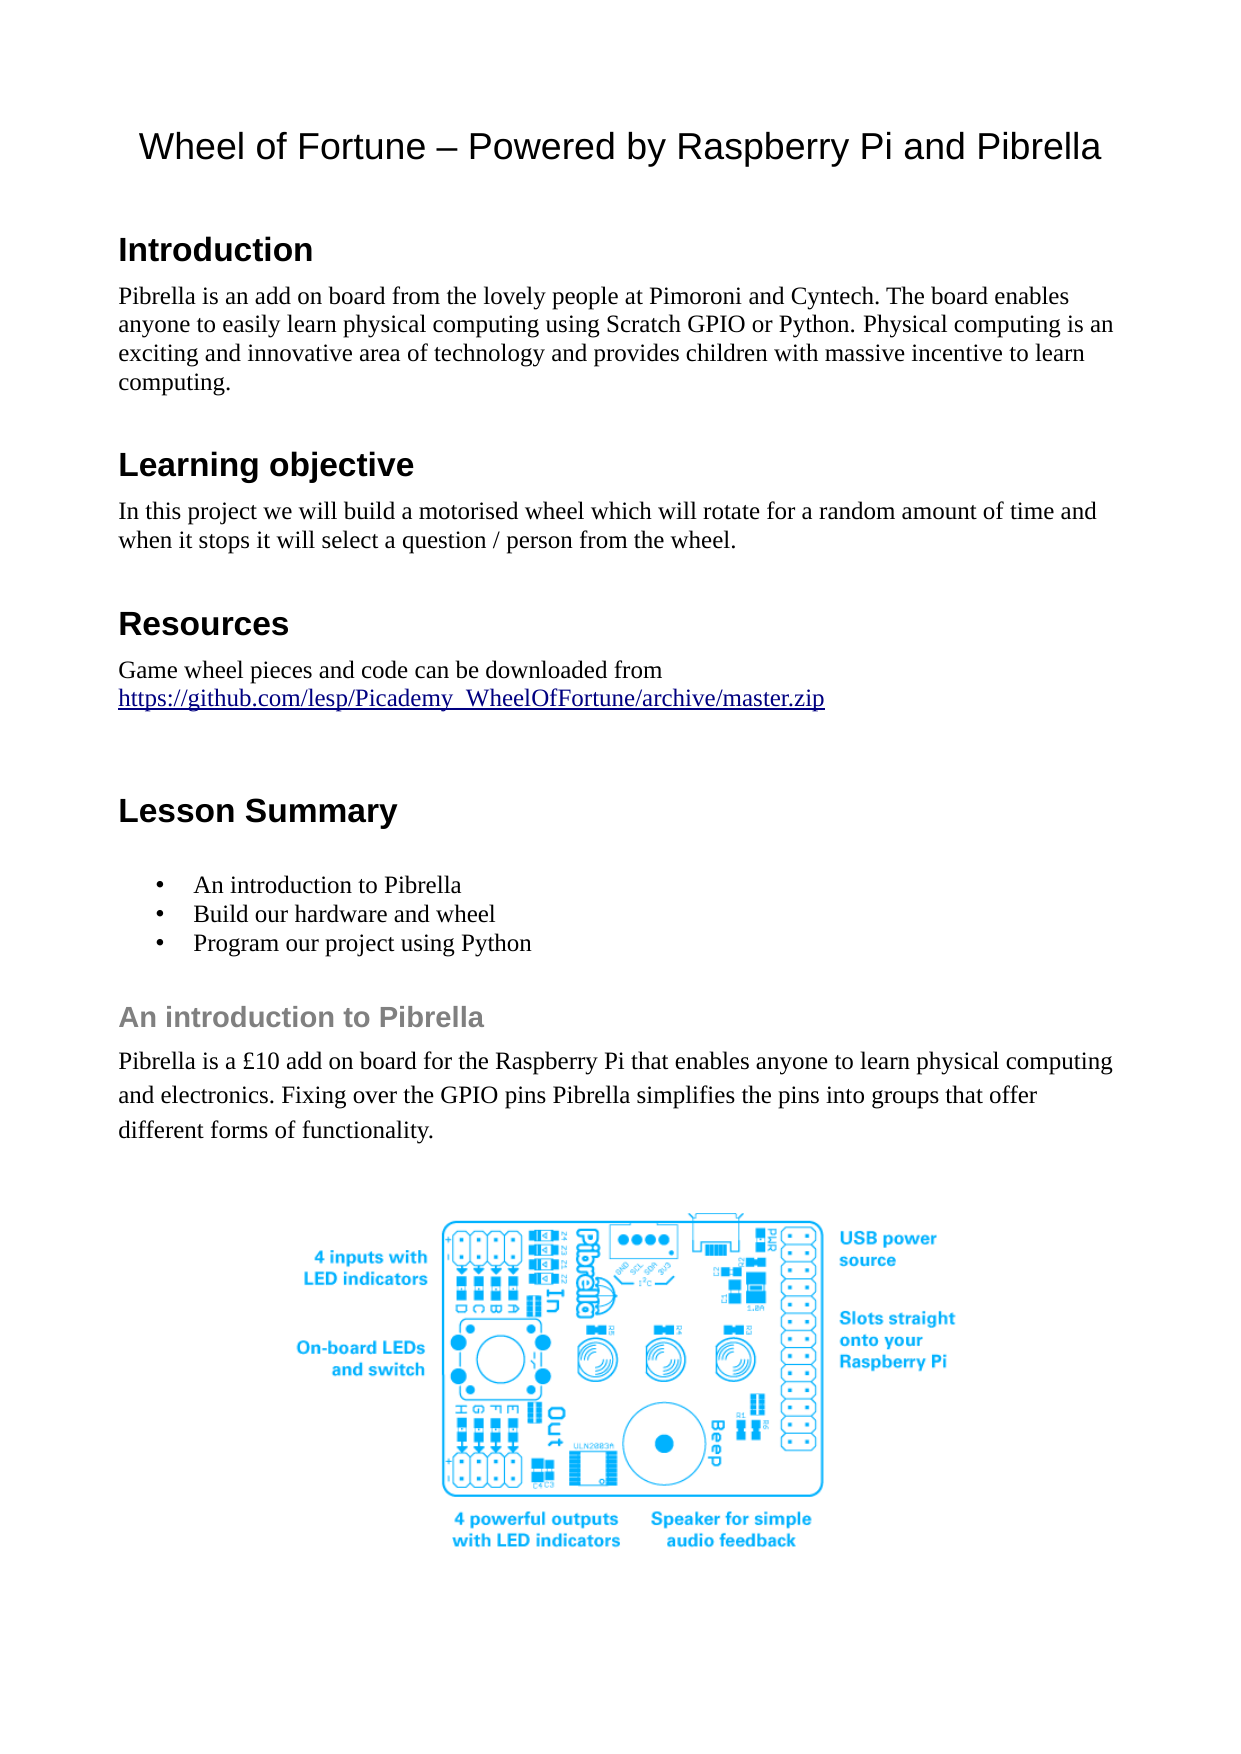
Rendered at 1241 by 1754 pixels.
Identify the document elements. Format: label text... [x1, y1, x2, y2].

list Program our project using Python [156, 928, 1122, 957]
text Game wheel pieces and code can be downloaded from [118, 655, 1122, 683]
text https://github.com/lesp/Picademy_WheelOfFortune/archive/master.zip [118, 683, 1122, 712]
subtitle Resources [118, 603, 1122, 642]
list An introduction to Pibrella [156, 870, 1122, 899]
subtitle An introduction to Pibrella [118, 1000, 1122, 1033]
subtitle Introduction [118, 229, 1122, 268]
text In this project we will build a motorised wheel which will rotate for a random amount of time and when it stops it will select a question / person from the wheel. [118, 496, 1122, 554]
picture [273, 1213, 967, 1551]
subtitle Learning objective [118, 445, 1122, 484]
text Pibrella is a £10 add on board for the Raspberry Pi that enables anyone to learn physical computing and electronics. Fixing over the GPIO pins Pibrella simplifies the pins into groups that offer different forms of functionality. [118, 1046, 1122, 1144]
subtitle Wheel of Fortune – Powered by Raspberry Pi and Pibrella [118, 124, 1122, 167]
subtitle Lesson Summary [118, 791, 1122, 829]
list Build our hardware and wheel [156, 899, 1122, 928]
text Pibrella is an add on board from the lovely people at Pimoroni and Cyntech. The board enables anyone to easily learn physical computing using Scratch GPIO or Python. Physical computing is an exciting and innovative area of technology and provides children with massive incentive to learn computing. [118, 281, 1122, 396]
